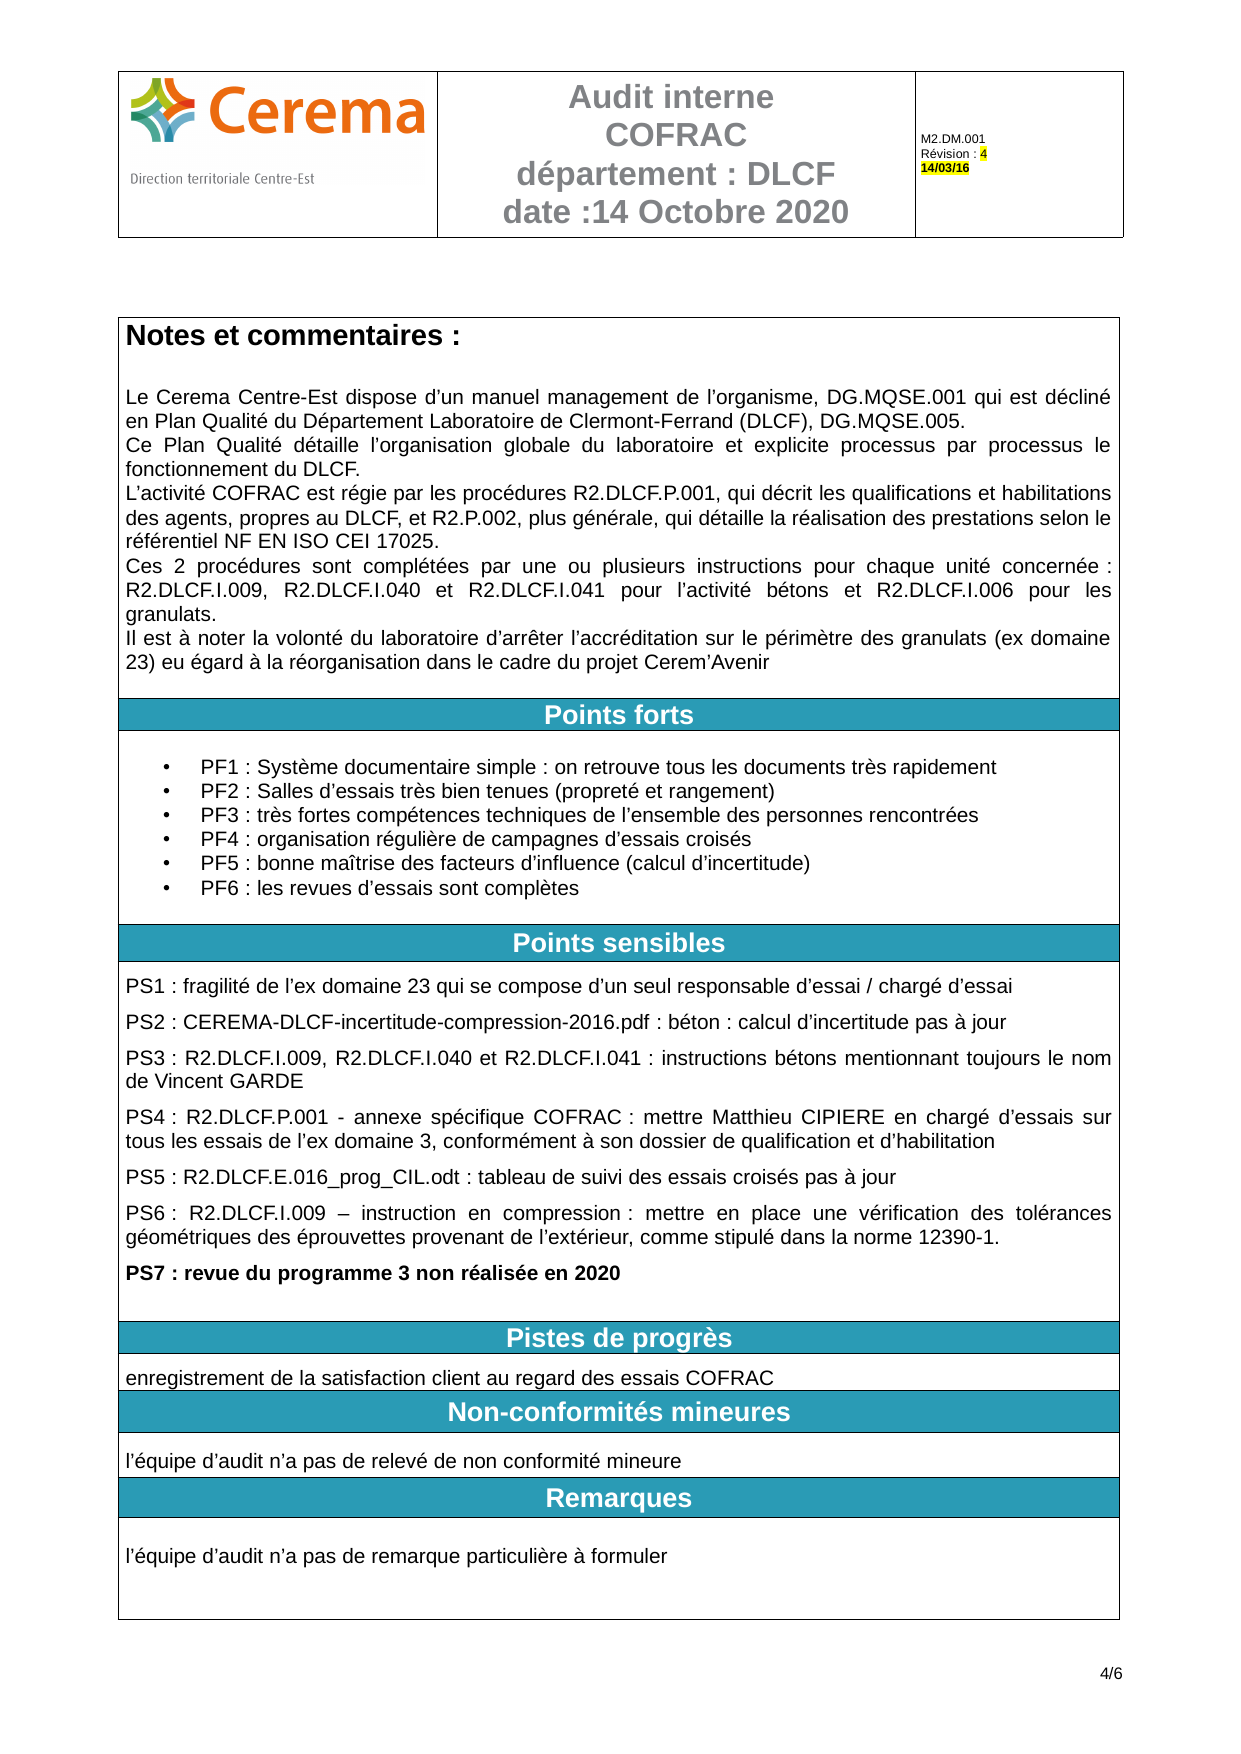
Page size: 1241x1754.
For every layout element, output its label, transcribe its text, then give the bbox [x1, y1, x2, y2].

table_cell Points sensibles [119, 925, 1119, 961]
table_cell l’équipe d’audit n’a pas de relevé de non conformité mineure [119, 1433, 1119, 1477]
table_cell PF1 : Système documentaire simple : on retrouve tous les documents très rapidement PF2 : Salles d’essais très bien tenues (propreté et rangement) PF3 : très fortes compétences techniques de l’ensemble des personnes rencontrées PF4 : organisation régulière de campagnes d’essais croisés PF5 : bonne maîtrise des facteurs d’influence (calcul d’incertitude) PF6 : les revues d’essais sont complètes [119, 731, 1119, 923]
table_header Notes et commentaires : Le Cerema Centre-Est dispose d’un manuel management de l’organisme, DG.MQSE.001 qui est décliné en Plan Qualité du Département Laboratoire de Clermont-Ferrand (DLCF), DG.MQSE.005. Ce Plan Qualité détaille l’organisation globale du laboratoire et explicite processus par processus le fonctionnement du DLCF. L’activité COFRAC est régie par les procédures R2.DLCF.P.001, qui décrit les qualifications et habilitations des agents, propres au DLCF, et R2.P.002, plus générale, qui détaille la réalisation des prestations selon le référentiel NF EN ISO CEI 17025. Ces 2 procédures sont complétées par une ou plusieurs instructions pour chaque unité concernée : R2.DLCF.I.009, R2.DLCF.I.040 et R2.DLCF.I.041 pour l’activité bétons et R2.DLCF.I.006 pour les granulats. Il est à noter la volonté du laboratoire d’arrêter l’accréditation sur le périmètre des granulats (ex domaine 23) eu égard à la réorganisation dans le cadre du projet Cerem’Avenir [119, 318, 1119, 698]
picture [129, 76, 426, 185]
table_cell Pistes de progrès [119, 1322, 1119, 1353]
table_cell Remarques [119, 1478, 1119, 1517]
table_cell enregistrement de la satisfaction client au regard des essais COFRAC [119, 1354, 1119, 1390]
table_cell l’équipe d’audit n’a pas de remarque particulière à formuler [119, 1518, 1119, 1619]
table_cell PS1 : fragilité de l’ex domaine 23 qui se compose d’un seul responsable d’essai / chargé d’essai PS2 : CEREMA-DLCF-incertitude-compression-2016.pdf : béton : calcul d’incertitude pas à jour PS3 : R2.DLCF.I.009, R2.DLCF.I.040 et R2.DLCF.I.041 : instructions bétons mentionnant toujours le nom de Vincent GARDE PS4 : R2.DLCF.P.001 - annexe spécifique COFRAC : mettre Matthieu CIPIERE en chargé d’essais sur tous les essais de l’ex domaine 3, conformément à son dossier de qualification et d’habilitation PS5 : R2.DLCF.E.016_prog_CIL.odt : tableau de suivi des essais croisés pas à jour PS6 : R2.DLCF.I.009 – instruction en compression : mettre en place une vérification des tolérances géométriques des éprouvettes provenant de l’extérieur, comme stipulé dans la norme 12390-1. PS7 : revue du programme 3 non réalisée en 2020 [119, 962, 1119, 1321]
table_cell Points forts [119, 699, 1119, 730]
table_cell Non-conformités mineures [119, 1391, 1119, 1432]
